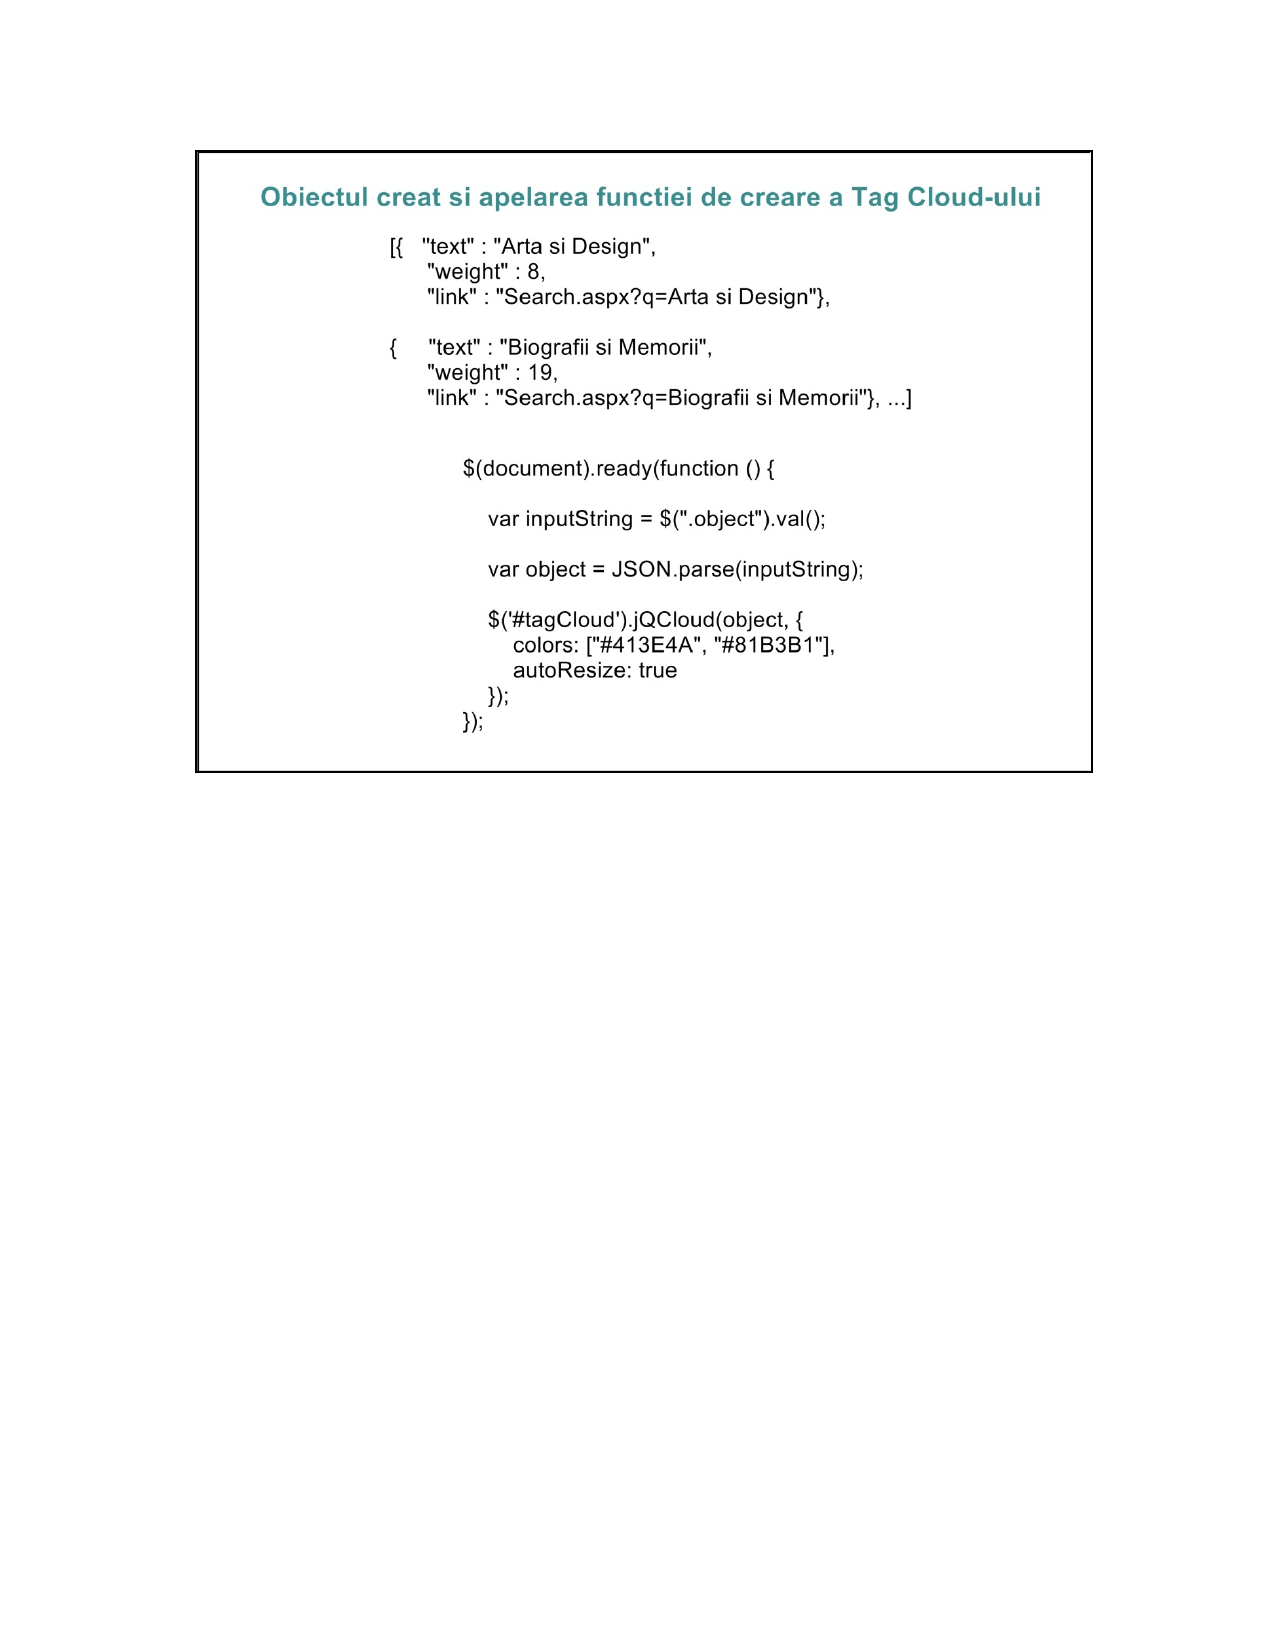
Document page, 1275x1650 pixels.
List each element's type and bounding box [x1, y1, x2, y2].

picture [197, 152, 1091, 771]
